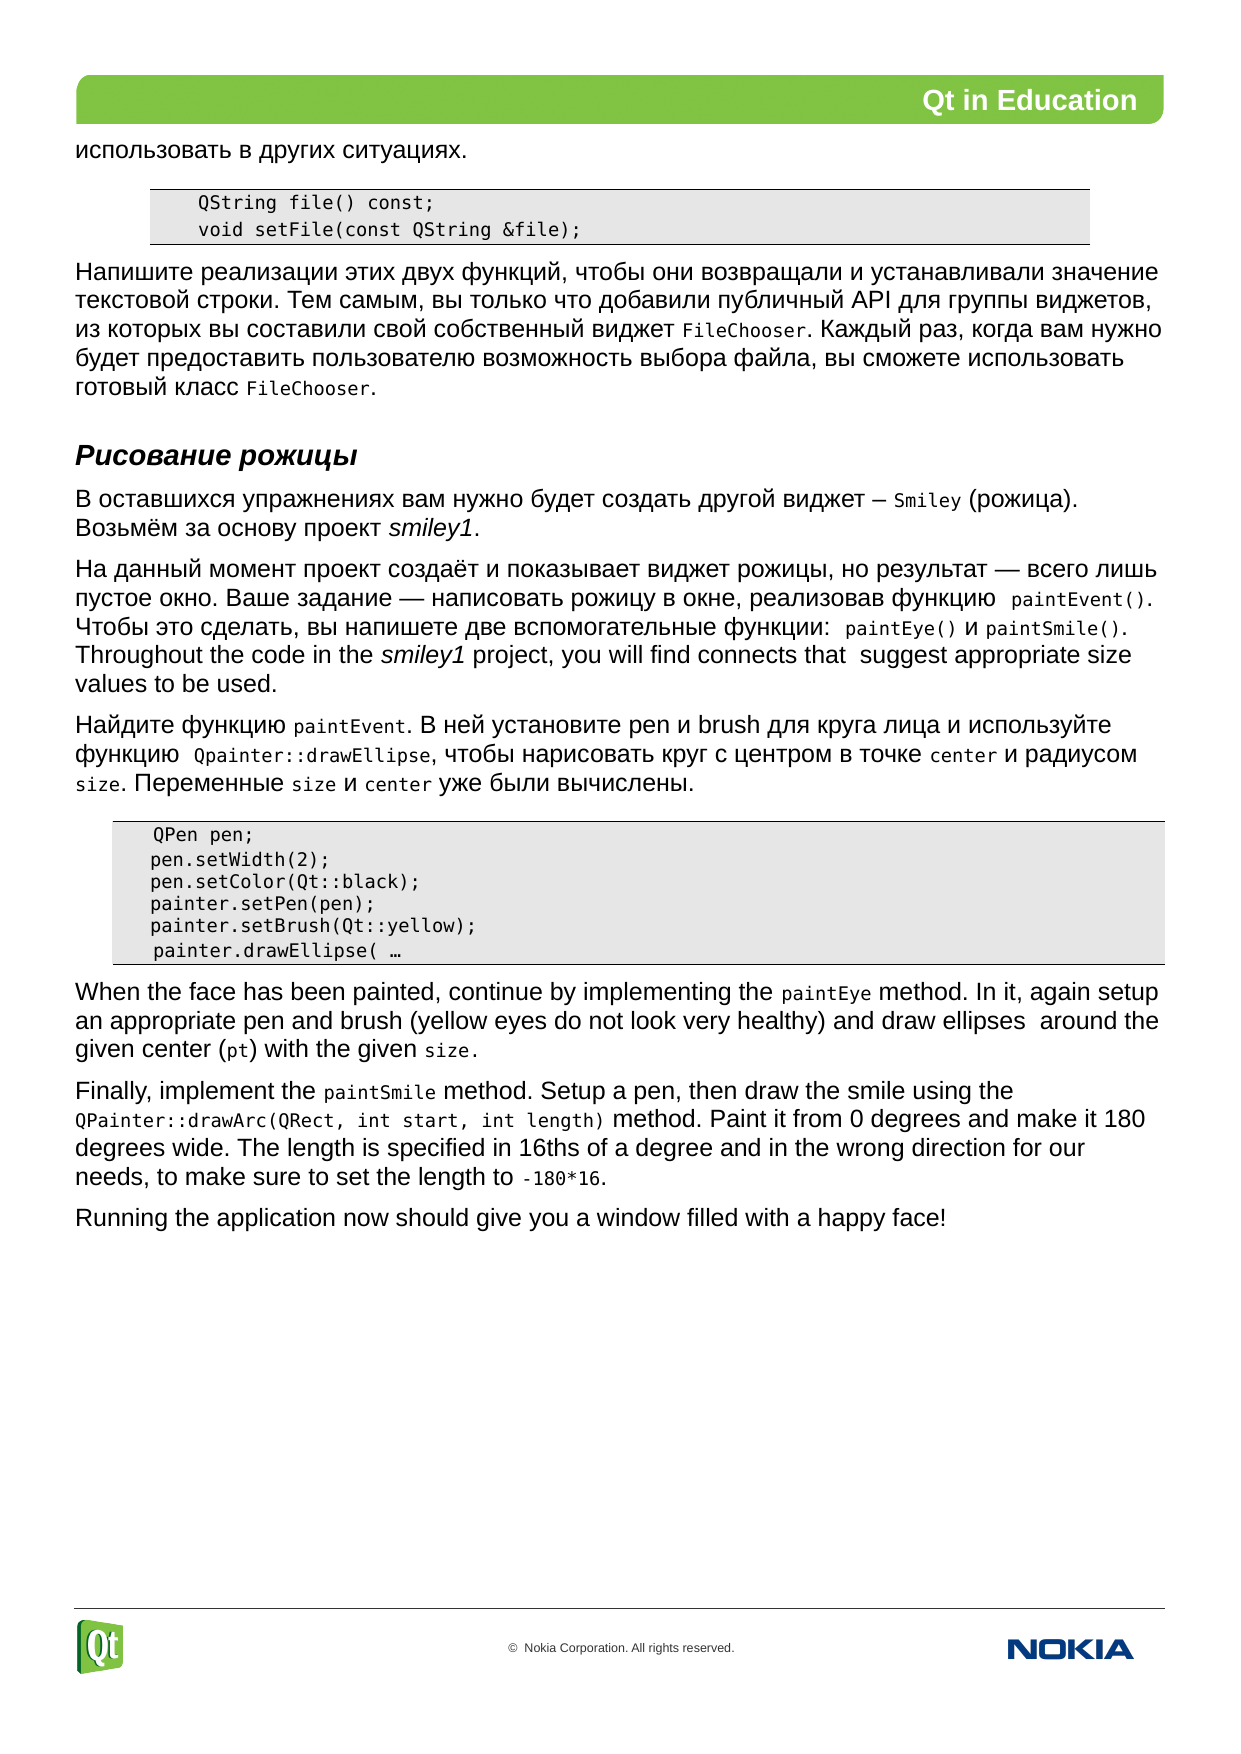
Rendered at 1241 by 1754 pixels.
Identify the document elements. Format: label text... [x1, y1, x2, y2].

subtitle Рисование рожицы [75, 438, 1165, 471]
list pen.setWidth(2); [112, 849, 1165, 871]
text Running the application now should give you a window filled with a happy face! [75, 1203, 1165, 1232]
picture [978, 1610, 1164, 1688]
text Finally, implement the paintSmile method. Setup a pen, then draw the smile using the QPainter::drawArc(QRect, int start, int length) method. Paint it from 0 degrees and make it 180 degrees wide. The length is specified in 16ths of a degree and in the wrong direction for our needs, to make sure to set the length to -180*16. [75, 1076, 1165, 1191]
text Найдите функцию paintEvent. В ней установите pen и brush для круга лица и используйте функцию Qpainter::drawEllipse, чтобы нарисовать круг с центром в точке center и радиусом size. Переменные size и center уже были вычислены. [75, 710, 1165, 796]
list painter.setBrush(Qt::yellow); [112, 915, 1165, 937]
text Напишите реализации этих двух функций, чтобы они возвращали и устанавливали значение текстовой строки. Тем самым, вы только что добавили публичный API для группы виджетов, из которых вы составили свой собственный виджет FileChooser. Каждый раз, когда вам нужно будет предоставить пользователю возможность выбора файла, вы сможете использовать готовый класс FileChooser. [75, 257, 1165, 400]
list pen.setColor(Qt::black); [112, 871, 1165, 893]
list QPen pen; [112, 822, 1165, 849]
text На данный момент проект создаёт и показывает виджет рожицы, но результат — всего лишь пустое окно. Ваше задание — написовать рожицу в окне, реализовав функцию paintEvent(). Чтобы это сделать, вы напишете две вспомогательные функции: paintEye() и paintSmile(). Throughout the code in the smiley1 project, you will find connects that suggest appropriate size values to be used. [75, 554, 1165, 698]
picture [76, 75, 1164, 124]
text использовать в других ситуациях. [75, 135, 1165, 164]
list painter.setPen(pen); [112, 893, 1165, 915]
list painter.drawEllipse( … [112, 937, 1165, 964]
text В оставшихся упражнениях вам нужно будет создать другой виджет – Smiley (рожица). Возьмём за основу проект smiley1. [75, 484, 1165, 541]
text When the face has been painted, continue by implementing the paintEye method. In it, again setup an appropriate pen and brush (yellow eyes do not look very healthy) and draw ellipses around the given center (pt) with the given size. [75, 977, 1165, 1063]
text QString file() const; [150, 190, 1090, 216]
picture [73, 1615, 127, 1679]
text void setFile(const QString &file); [150, 216, 1090, 244]
